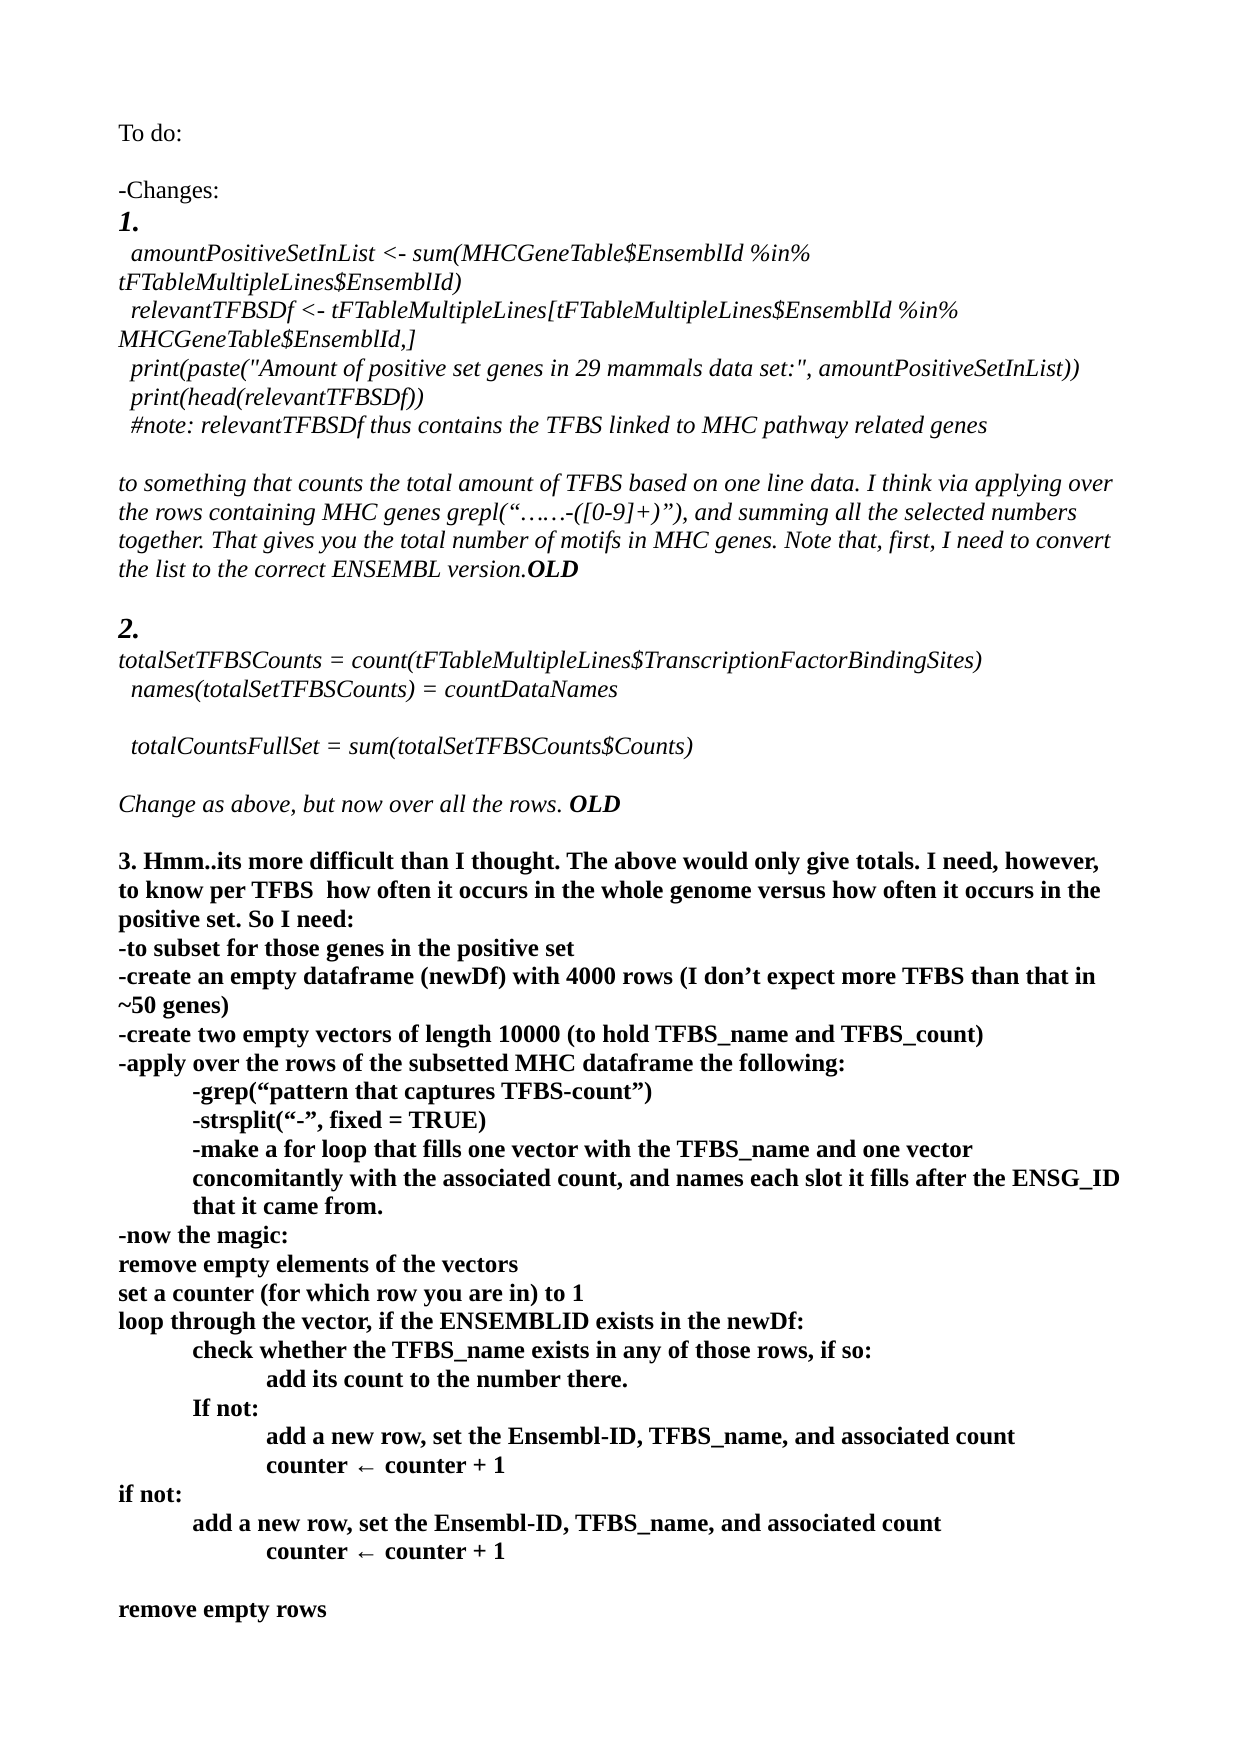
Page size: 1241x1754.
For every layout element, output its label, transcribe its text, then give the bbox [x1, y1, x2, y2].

text remove empty elements of the vectors set a counter (for which row you are in) to 1 loop through the vector, if the ENSEMBLID exists in the newDf: [118, 1249, 1122, 1335]
text To do: [118, 118, 1122, 147]
text names(totalSetTFBSCounts) = countDataNames [118, 674, 1122, 703]
text totalCountsFullSet = sum(totalSetTFBSCounts$Counts) [118, 731, 1122, 760]
text relevantTFBSDf <- tFTableMultipleLines[tFTableMultipleLines$EnsemblId %in% MHCGeneTable$EnsemblId,] [118, 295, 1122, 353]
text if not: [118, 1479, 1122, 1508]
text #note: relevantTFBSDf thus contains the TFBS linked to MHC pathway related genes [118, 410, 1122, 439]
text add its count to the number there. [118, 1364, 1122, 1393]
text print(paste("Amount of positive set genes in 29 mammals data set:", amountPositiveSetInList)) [118, 353, 1122, 382]
text 3. Hmm..its more difficult than I thought. The above would only give totals. I need, however, to know per TFBS how often it occurs in the whole genome versus how often it occurs in the positive set. So I need: [118, 846, 1122, 933]
text totalSetTFBSCounts = count(tFTableMultipleLines$TranscriptionFactorBindingSites) [118, 645, 1122, 674]
text Change as above, but now over all the rows. OLD [118, 789, 1122, 818]
text -strsplit(“-”, fixed = TRUE) [118, 1105, 1122, 1134]
text 1. [118, 204, 1122, 238]
text -now the magic: [118, 1220, 1122, 1249]
text -create an empty dataframe (newDf) with 4000 rows (I don’t expect more TFBS than that in ~50 genes) [118, 961, 1122, 1019]
text -create two empty vectors of length 10000 (to hold TFBS_name and TFBS_count) [118, 1019, 1122, 1048]
text -apply over the rows of the subsetted MHC dataframe the following: -grep(“pattern that captures TFBS-count”) [118, 1048, 1122, 1105]
text If not: [118, 1393, 1122, 1421]
text remove empty rows [118, 1594, 1122, 1623]
text -to subset for those genes in the positive set [118, 933, 1122, 961]
text -Changes: [118, 176, 1122, 204]
text amountPositiveSetInList <- sum(MHCGeneTable$EnsemblId %in% tFTableMultipleLines$EnsemblId) [118, 238, 1122, 295]
text add a new row, set the Ensembl-ID, TFBS_name, and associated count counter ← counter + 1 [118, 1508, 1122, 1565]
text -make a for loop that fills one vector with the TFBS_name and one vector concomitantly with the associated count, and names each slot it fills after the ENSG_ID that it came from. [118, 1134, 1122, 1220]
text to something that counts the total amount of TFBS based on one line data. I think via applying over the rows containing MHC genes grepl(“……-([0-9]+)”), and summing all the selected numbers together. That gives you the total number of motifs in MHC genes. Note that, first, I need to convert the list to the correct ENSEMBL version.OLD [118, 468, 1122, 583]
text print(head(relevantTFBSDf)) [118, 382, 1122, 410]
text check whether the TFBS_name exists in any of those rows, if so: [118, 1335, 1122, 1364]
text add a new row, set the Ensembl-ID, TFBS_name, and associated count counter ← counter + 1 [118, 1421, 1122, 1479]
text 2. [118, 612, 1122, 645]
